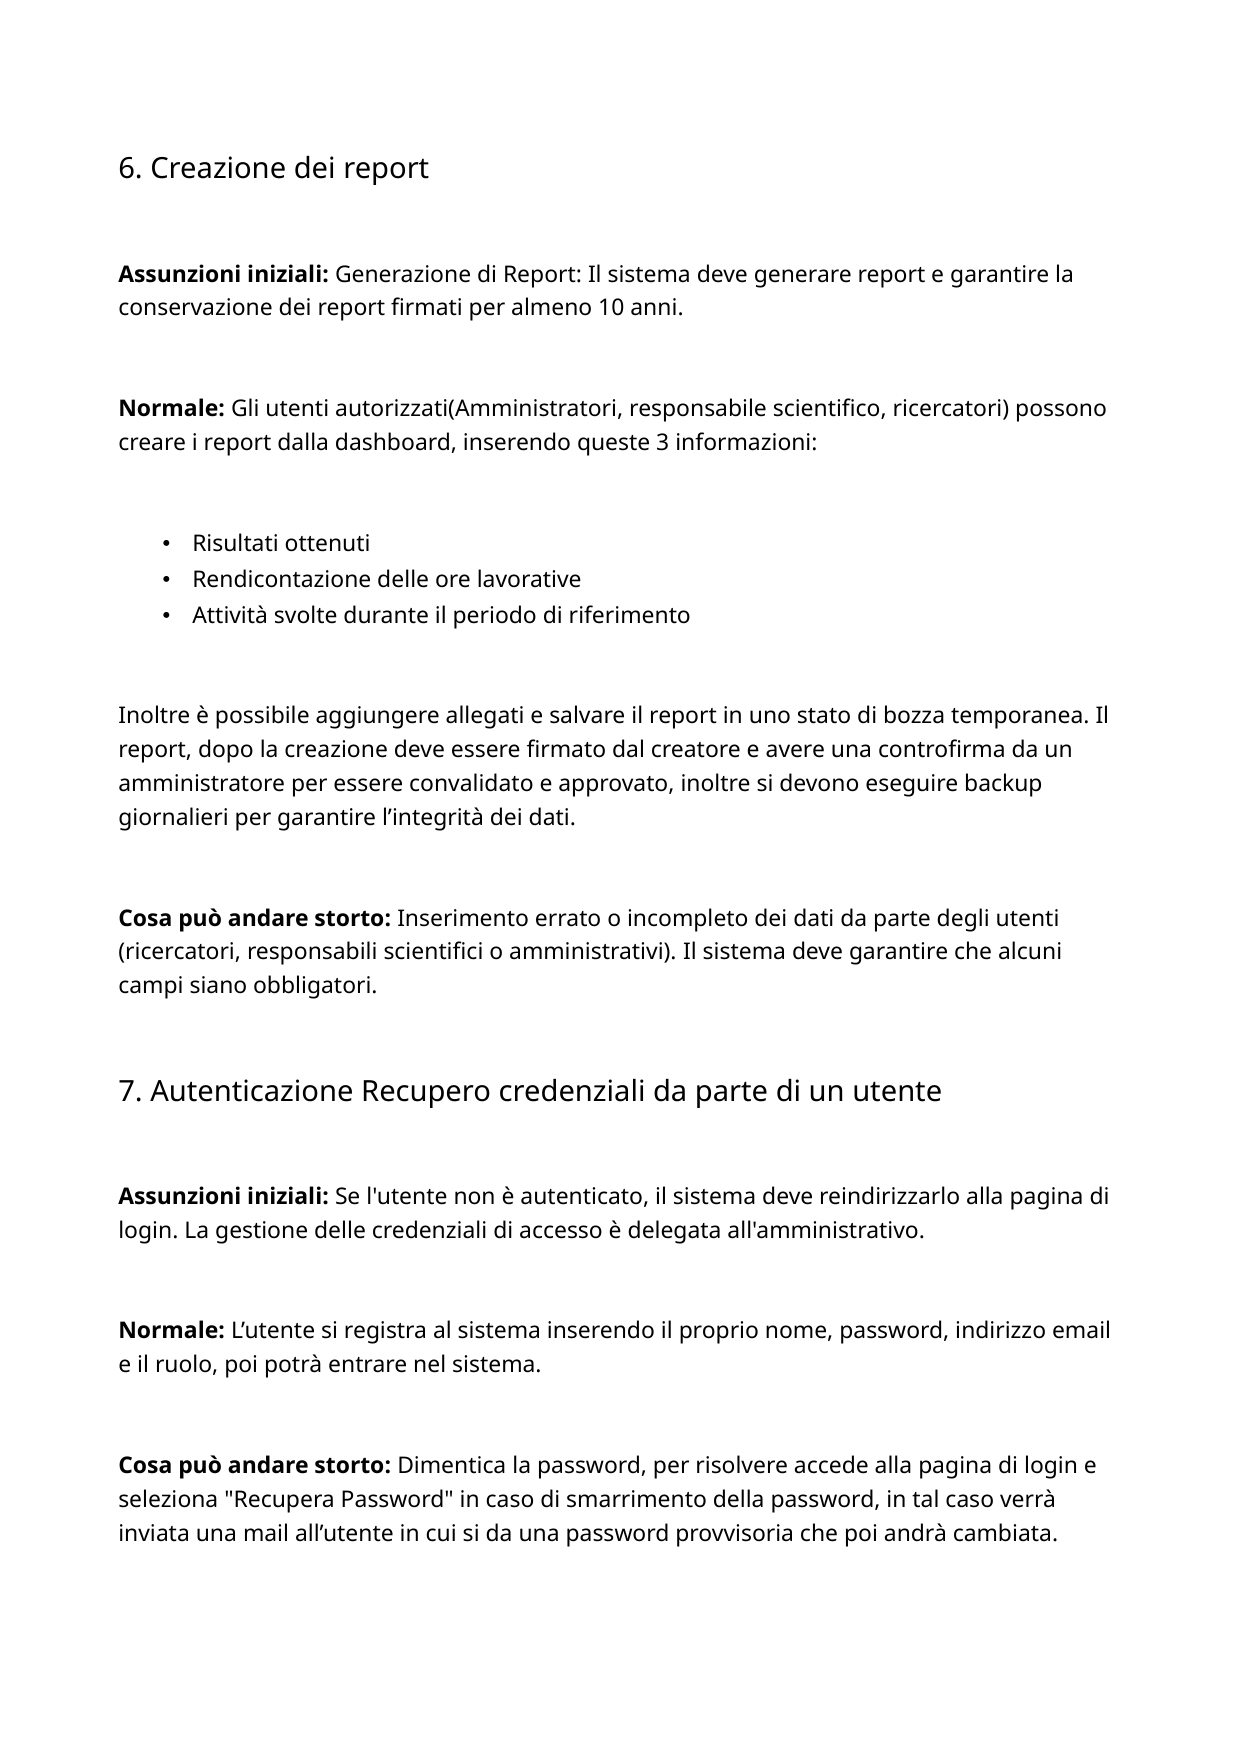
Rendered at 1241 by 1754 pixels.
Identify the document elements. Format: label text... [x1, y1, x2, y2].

list Attività svolte durante il periodo di riferimento [162, 598, 1122, 630]
list Rendicontazione delle ore lavorative [162, 563, 1122, 594]
text Normale: L’utente si registra al sistema inserendo il proprio nome, password, indirizzo email e il ruolo, poi potrà entrare nel sistema. [118, 1314, 1122, 1379]
text Assunzioni iniziali: Generazione di Report: Il sistema deve generare report e garantire la conservazione dei report firmati per almeno 10 anni. [118, 257, 1122, 322]
text Cosa può andare storto: Inserimento errato o incompleto dei dati da parte degli utenti (ricercatori, responsabili scientifici o amministrativi). Il sistema deve garantire che alcuni campi siano obbligatori. [118, 902, 1122, 1000]
text Inoltre è possibile aggiungere allegati e salvare il report in uno stato di bozza temporanea. Il report, dopo la creazione deve essere firmato dal creatore e avere una controfirma da un amministratore per essere convalidato e approvato, inoltre si devono eseguire backup giornalieri per garantire l’integrità dei dati. [118, 699, 1122, 832]
text 6. Creazione dei report [118, 148, 1122, 187]
list Risultati ottenuti [162, 527, 1122, 558]
text Normale: Gli utenti autorizzati(Amministratori, responsabile scientifico, ricercatori) possono creare i report dalla dashboard, inserendo queste 3 informazioni: [118, 392, 1122, 457]
text Cosa può andare storto: Dimentica la password, per risolvere accede alla pagina di login e seleziona "Recupera Password" in caso di smarrimento della password, in tal caso verrà inviata una mail all’utente in cui si da una password provvisoria che poi andrà cambiata. [118, 1449, 1122, 1548]
text Assunzioni iniziali: Se l'utente non è autenticato, il sistema deve reindirizzarlo alla pagina di login. La gestione delle credenziali di accesso è delegata all'amministrativo. [118, 1180, 1122, 1245]
text 7. Autenticazione Recupero credenziali da parte di un utente [118, 1070, 1122, 1109]
